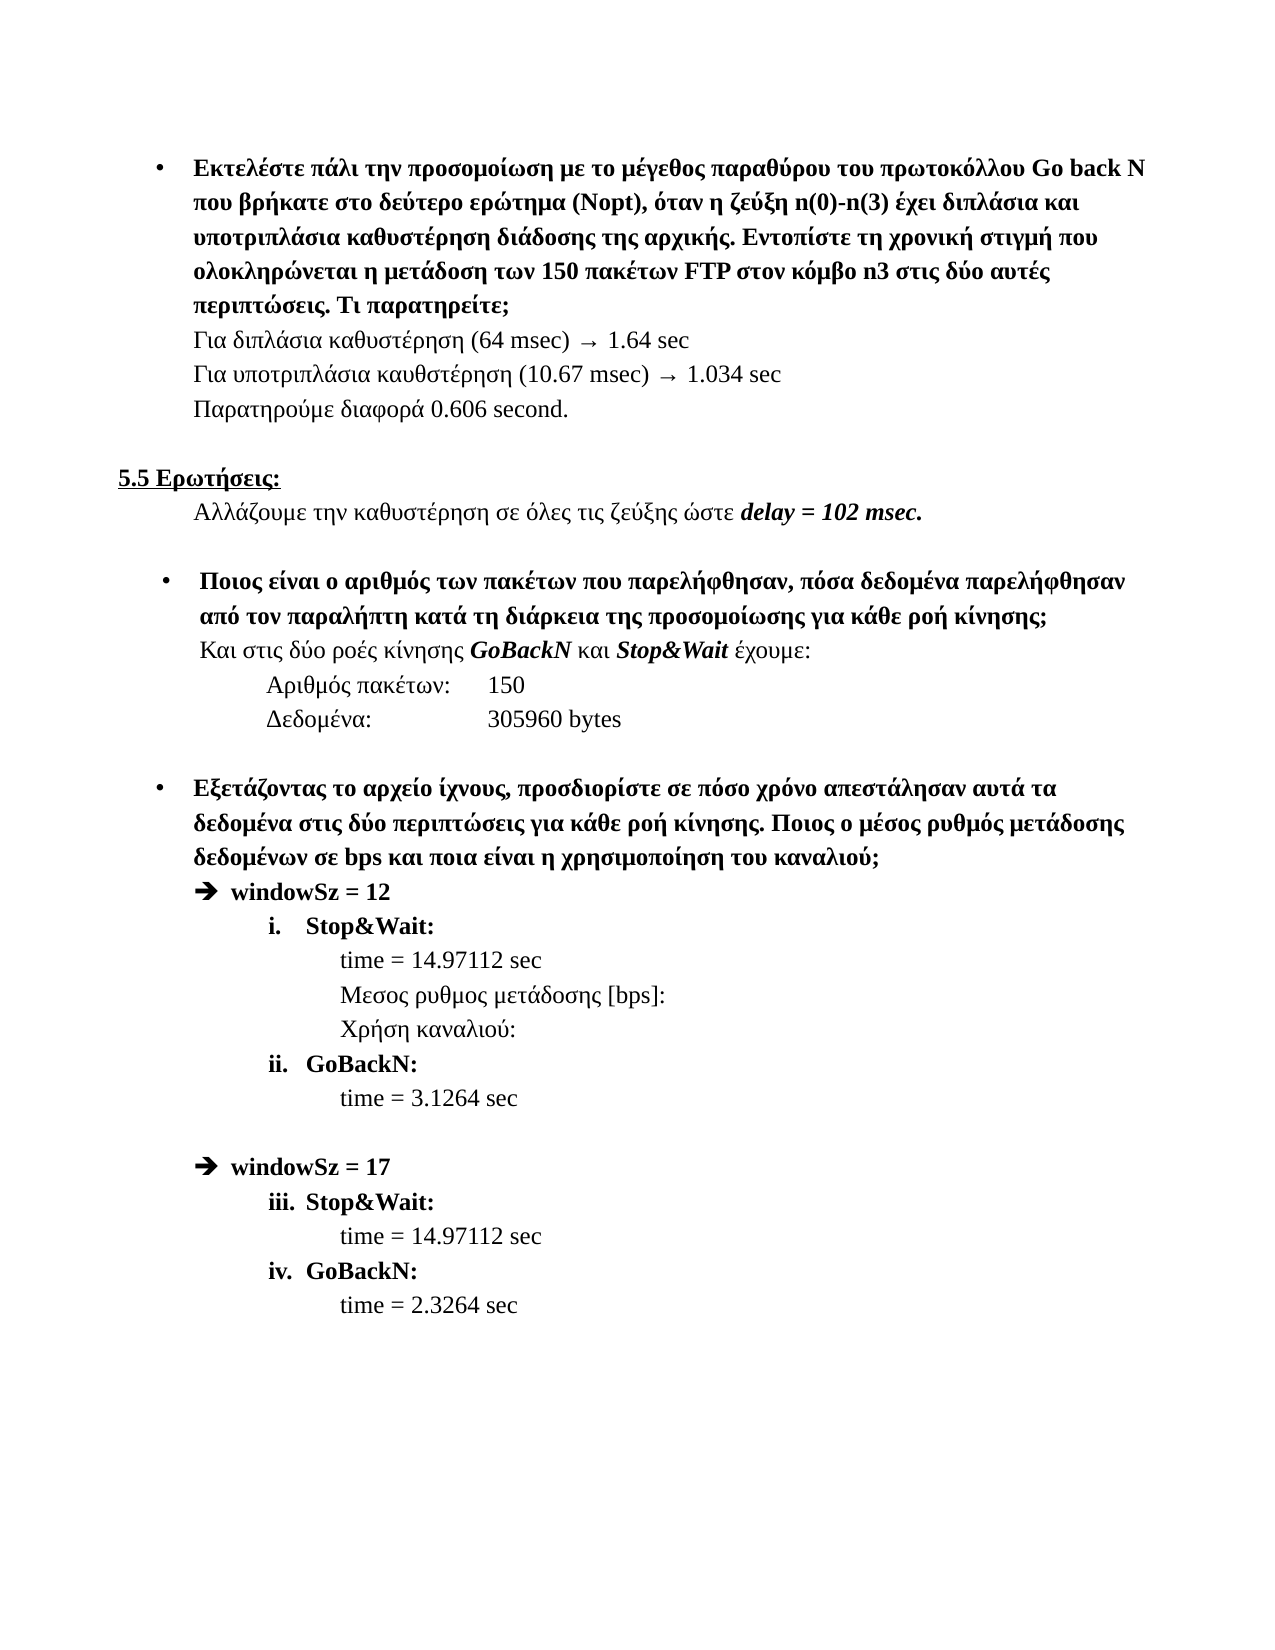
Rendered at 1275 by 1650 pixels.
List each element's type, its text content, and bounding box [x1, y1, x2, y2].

text Παρατηρούμε διαφορά 0.606 second. [118, 394, 1157, 423]
list GoBackN: [268, 1256, 1157, 1285]
list Ποιος είναι ο αριθμός των πακέτων που παρελήφθησαν, πόσα δεδομένα παρελήφθησαν από τον παραλήπτη κατά τη διάρκεια της προσομοίωσης για κάθε ροή κίνησης; [162, 566, 1157, 629]
text time = 3.1264 sec [118, 1083, 1157, 1112]
list windowSz = 12 [193, 877, 1157, 905]
list Stop&Wait: [268, 911, 1157, 940]
text time = 2.3264 sec [118, 1290, 1157, 1319]
text time = 14.97112 sec [118, 946, 1157, 974]
list GoBackN: [268, 1049, 1157, 1078]
list Εξετάζοντας το αρχείο ίχνους, προσδιορίστε σε πόσο χρόνο απεστάλησαν αυτά τα δεδομένα στις δύο περιπτώσεις για κάθε ροή κίνησης. Ποιος ο μέσος ρυθμός μετάδοσης δεδομένων σε bps και ποια είναι η χρησιμοποίηση του καναλιού; [156, 773, 1157, 871]
text Αριθμός πακέτων: 150 [118, 670, 1157, 698]
text Για υποτριπλάσια καυθστέρηση (10.67 msec) → 1.034 sec [118, 359, 1157, 388]
text Δεδομένα: 305960 bytes [118, 704, 1157, 733]
list windowSz = 17 [193, 1152, 1157, 1181]
list Εκτελέστε πάλι την προσομοίωση με το μέγεθος παραθύρου του πρωτοκόλλου Go back N που βρήκατε στο δεύτερο ερώτημα (Nopt), όταν η ζεύξη n(0)-n(3) έχει διπλάσια και υποτριπλάσια καθυστέρηση διάδοσης της αρχικής. Εντοπίστε τη χρονική στιγμή που ολοκληρώνεται η μετάδοση των 150 πακέτων FTP στον κόμβο n3 στις δύο αυτές περιπτώσεις. Τι παρατηρείτε; [156, 153, 1157, 319]
list Stop&Wait: [268, 1187, 1157, 1216]
text Μεσος ρυθμος μετάδοσης [bps]: [118, 980, 1157, 1009]
text Για διπλάσια καθυστέρηση (64 msec) → 1.64 sec [118, 325, 1157, 354]
text 5.5 Ερωτήσεις: [118, 463, 1157, 492]
text Και στις δύο ροές κίνησης GoBackN και Stop&Wait έχουμε: [118, 635, 1157, 664]
text Αλλάζουμε την καθυστέρηση σε όλες τις ζεύξης ώστε delay = 102 msec. [118, 497, 1157, 526]
text time = 14.97112 sec [118, 1221, 1157, 1250]
text Χρήση καναλιού: [118, 1014, 1157, 1043]
